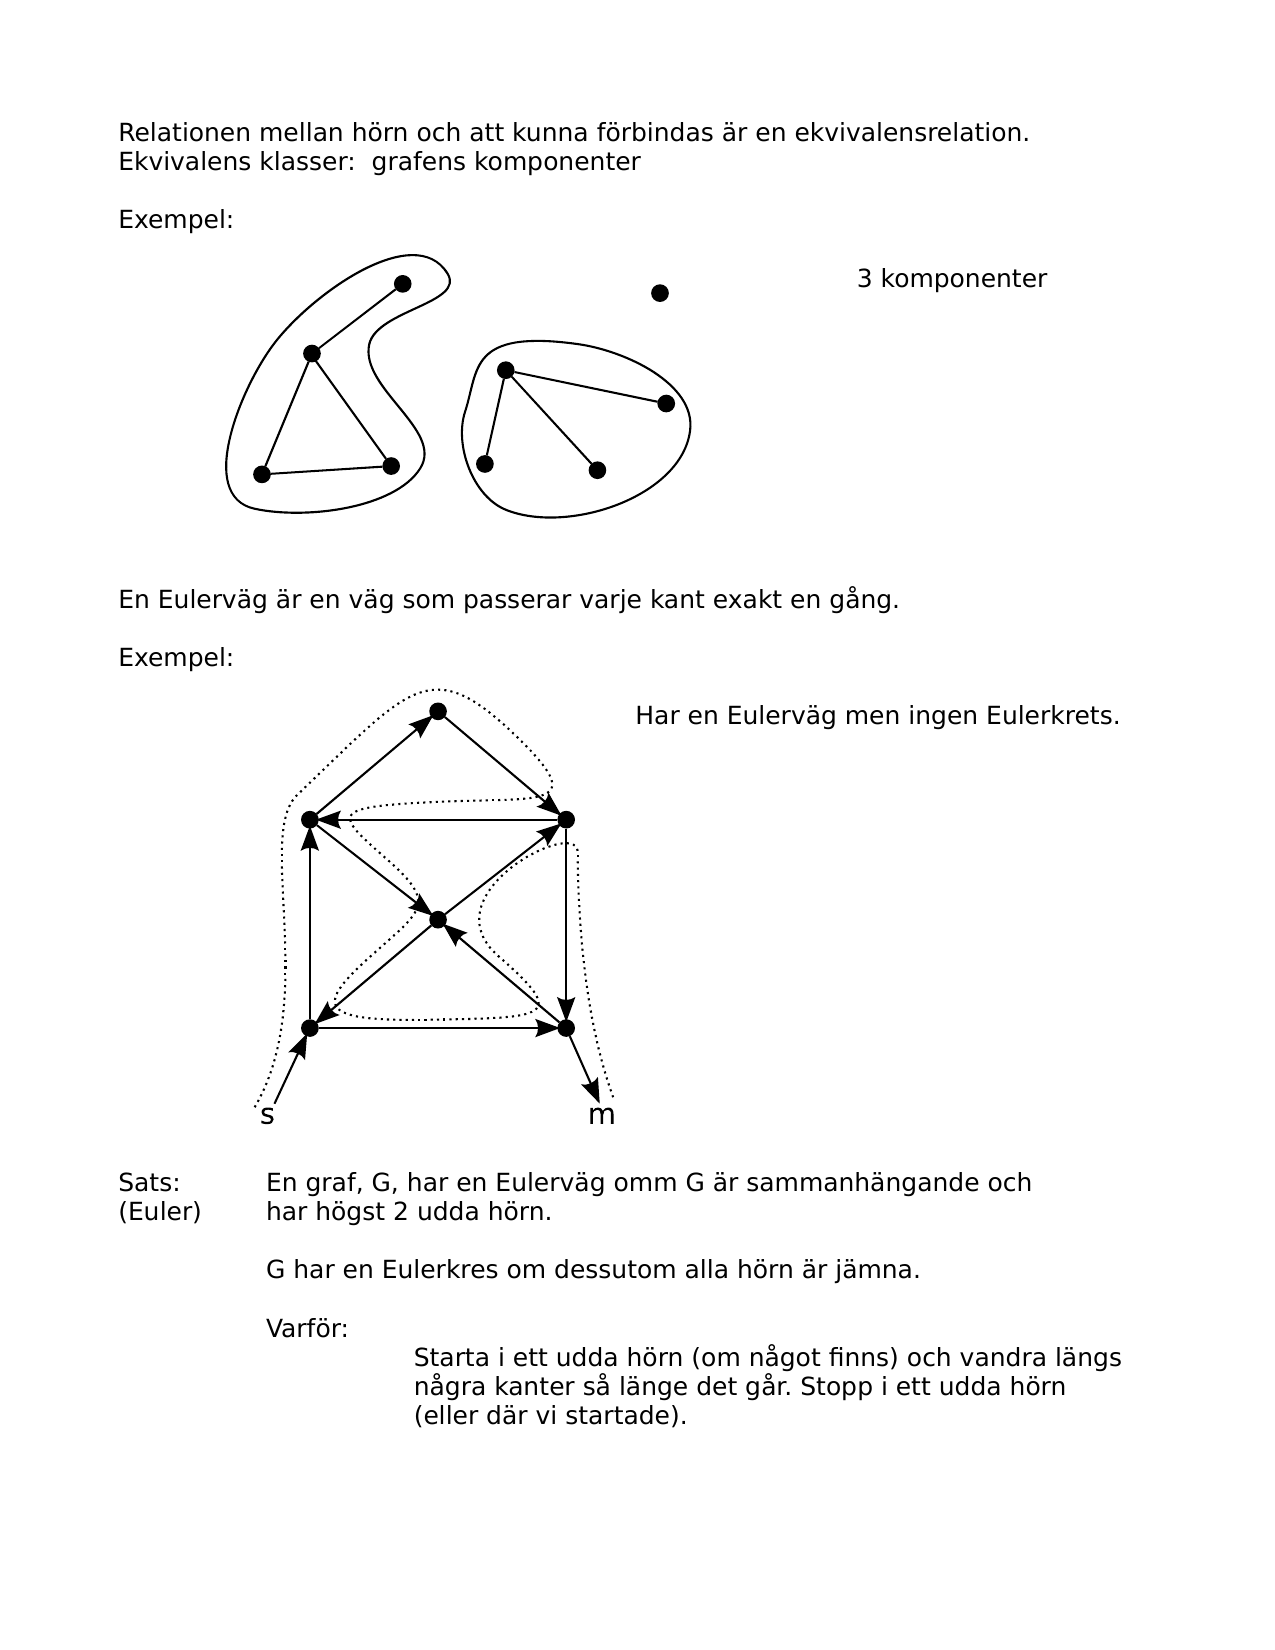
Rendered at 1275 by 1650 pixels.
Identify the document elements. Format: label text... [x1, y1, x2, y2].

text Varför: [118, 1314, 1157, 1343]
text Har en Eulerväg men ingen Eulerkrets. [118, 701, 1157, 731]
text [118, 264, 370, 293]
text Relationen mellan hörn och att kunna förbindas är en ekvivalensrelation. [118, 118, 1157, 147]
text (Euler) har högst 2 udda hörn. [118, 1197, 1157, 1226]
text 3 komponenter [442, 264, 1157, 293]
text Starta i ett udda hörn (om något finns) och vandra längs [118, 1343, 1157, 1372]
text (eller där vi startade). [118, 1401, 1157, 1431]
text Exempel: [118, 206, 1157, 235]
text G har en Eulerkres om dessutom alla hörn är jämna. [118, 1256, 1157, 1285]
text Sats: En graf, G, har en Eulerväg omm G är sammanhängande och [118, 1168, 1157, 1197]
text några kanter så länge det går. Stopp i ett udda hörn [118, 1372, 1157, 1401]
text Exempel: [118, 643, 1157, 672]
text Ekvivalens klasser: grafens komponenter [118, 147, 1157, 176]
text [330, 264, 448, 293]
text En Eulerväg är en väg som passerar varje kant exakt en gång. [118, 585, 1157, 614]
